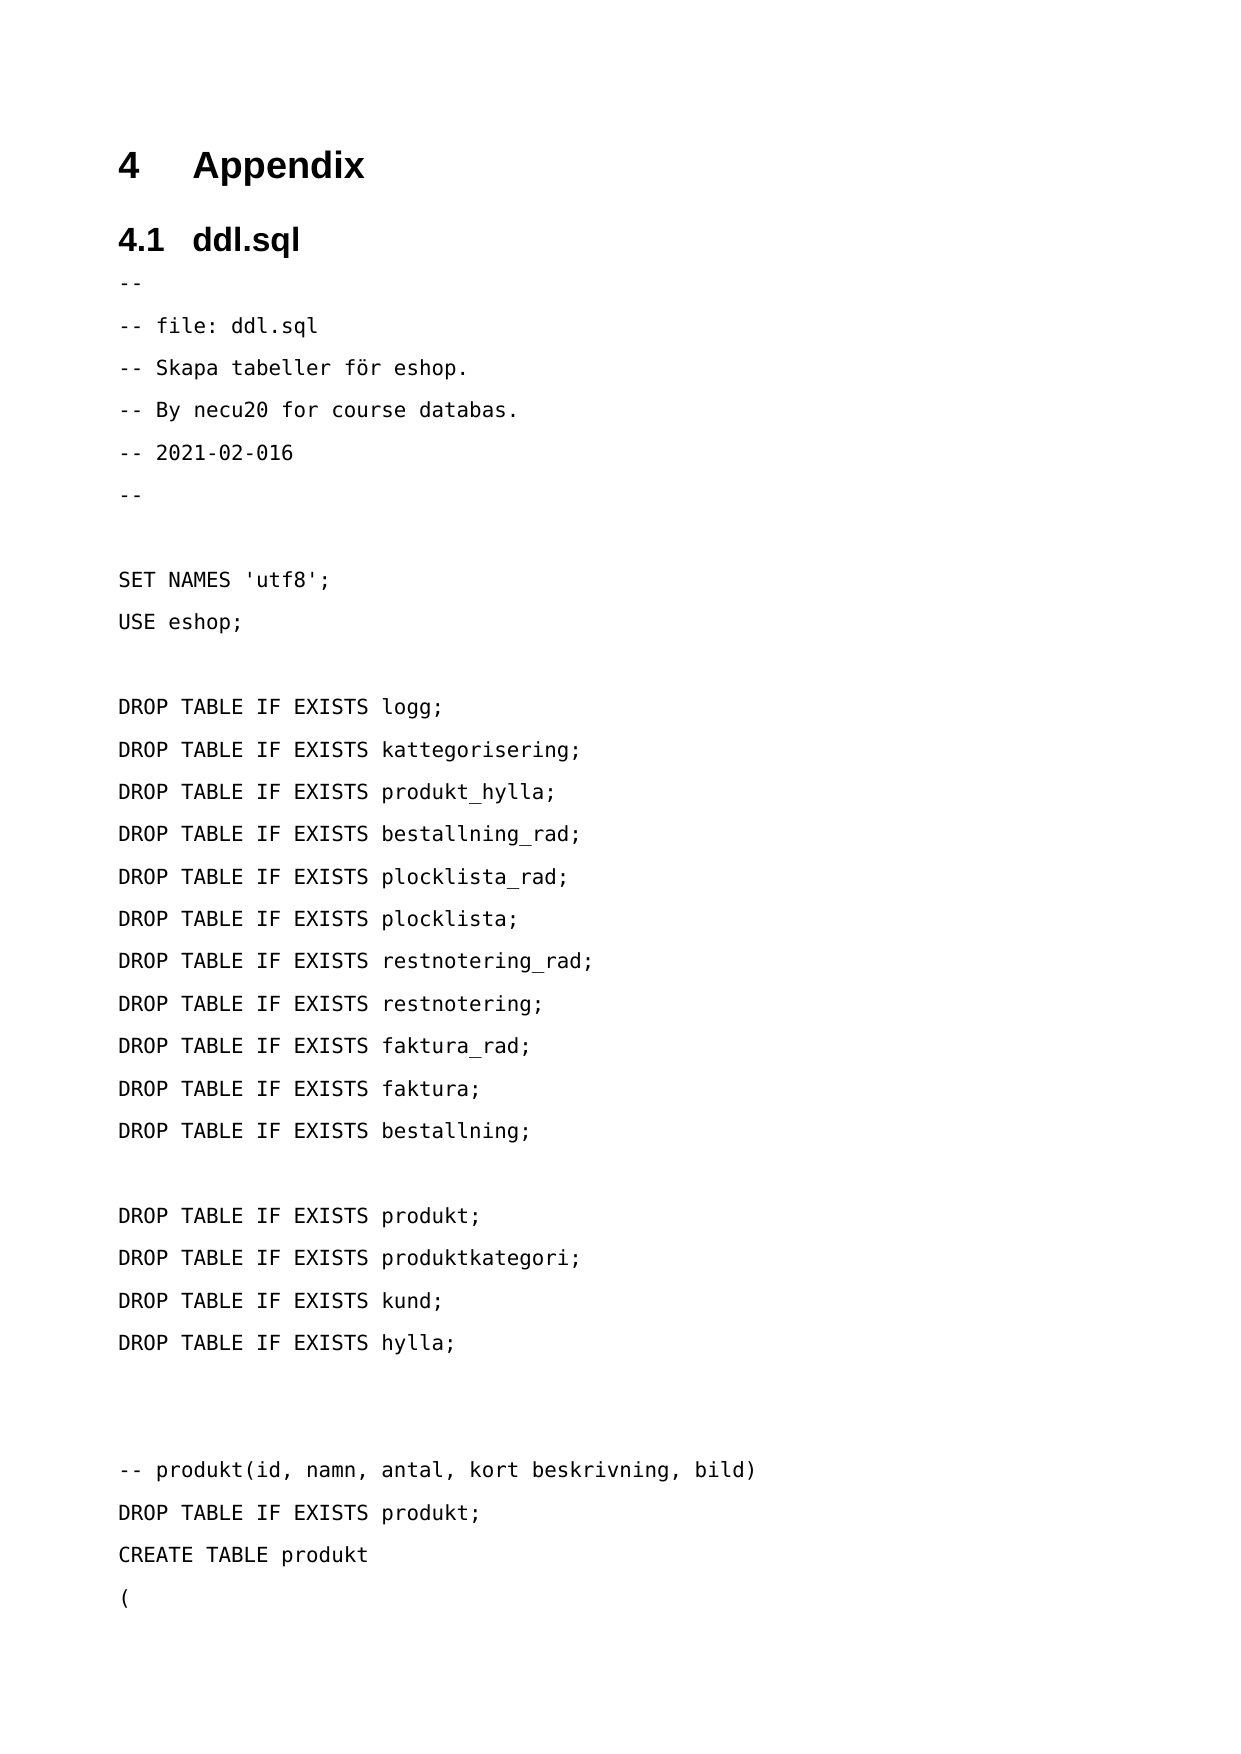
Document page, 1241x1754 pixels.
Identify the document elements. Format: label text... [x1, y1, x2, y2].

text DROP TABLE IF EXISTS logg; [118, 695, 1122, 719]
text DROP TABLE IF EXISTS faktura_rad; [118, 1034, 1122, 1059]
text DROP TABLE IF EXISTS plocklista; [118, 907, 1122, 931]
text -- produkt(id, namn, antal, kort beskrivning, bild) [118, 1458, 1122, 1483]
text DROP TABLE IF EXISTS restnotering_rad; [118, 949, 1122, 974]
text DROP TABLE IF EXISTS plocklista_rad; [118, 865, 1122, 889]
text DROP TABLE IF EXISTS restnotering; [118, 992, 1122, 1016]
text DROP TABLE IF EXISTS kund; [118, 1289, 1122, 1313]
text DROP TABLE IF EXISTS bestallning; [118, 1119, 1122, 1143]
text SET NAMES 'utf8'; [118, 568, 1122, 592]
subtitle Appendix [118, 143, 1122, 187]
text DROP TABLE IF EXISTS hylla; [118, 1331, 1122, 1355]
text -- file: ddl.sql [118, 314, 1122, 338]
text -- Skapa tabeller för eshop. [118, 356, 1122, 380]
text DROP TABLE IF EXISTS produktkategori; [118, 1246, 1122, 1271]
text DROP TABLE IF EXISTS faktura; [118, 1077, 1122, 1101]
text ( [118, 1586, 1122, 1610]
text USE eshop; [118, 610, 1122, 635]
text CREATE TABLE produkt [118, 1543, 1122, 1567]
text DROP TABLE IF EXISTS produkt; [118, 1204, 1122, 1228]
text -- [118, 483, 1122, 507]
text DROP TABLE IF EXISTS kattegorisering; [118, 738, 1122, 762]
subtitle ddl.sql [118, 220, 1122, 259]
text -- By necu20 for course databas. [118, 398, 1122, 423]
text DROP TABLE IF EXISTS produkt_hylla; [118, 780, 1122, 804]
text DROP TABLE IF EXISTS bestallning_rad; [118, 822, 1122, 847]
text DROP TABLE IF EXISTS produkt; [118, 1501, 1122, 1525]
text -- 2021-02-016 [118, 441, 1122, 465]
text -- [118, 271, 1122, 296]
